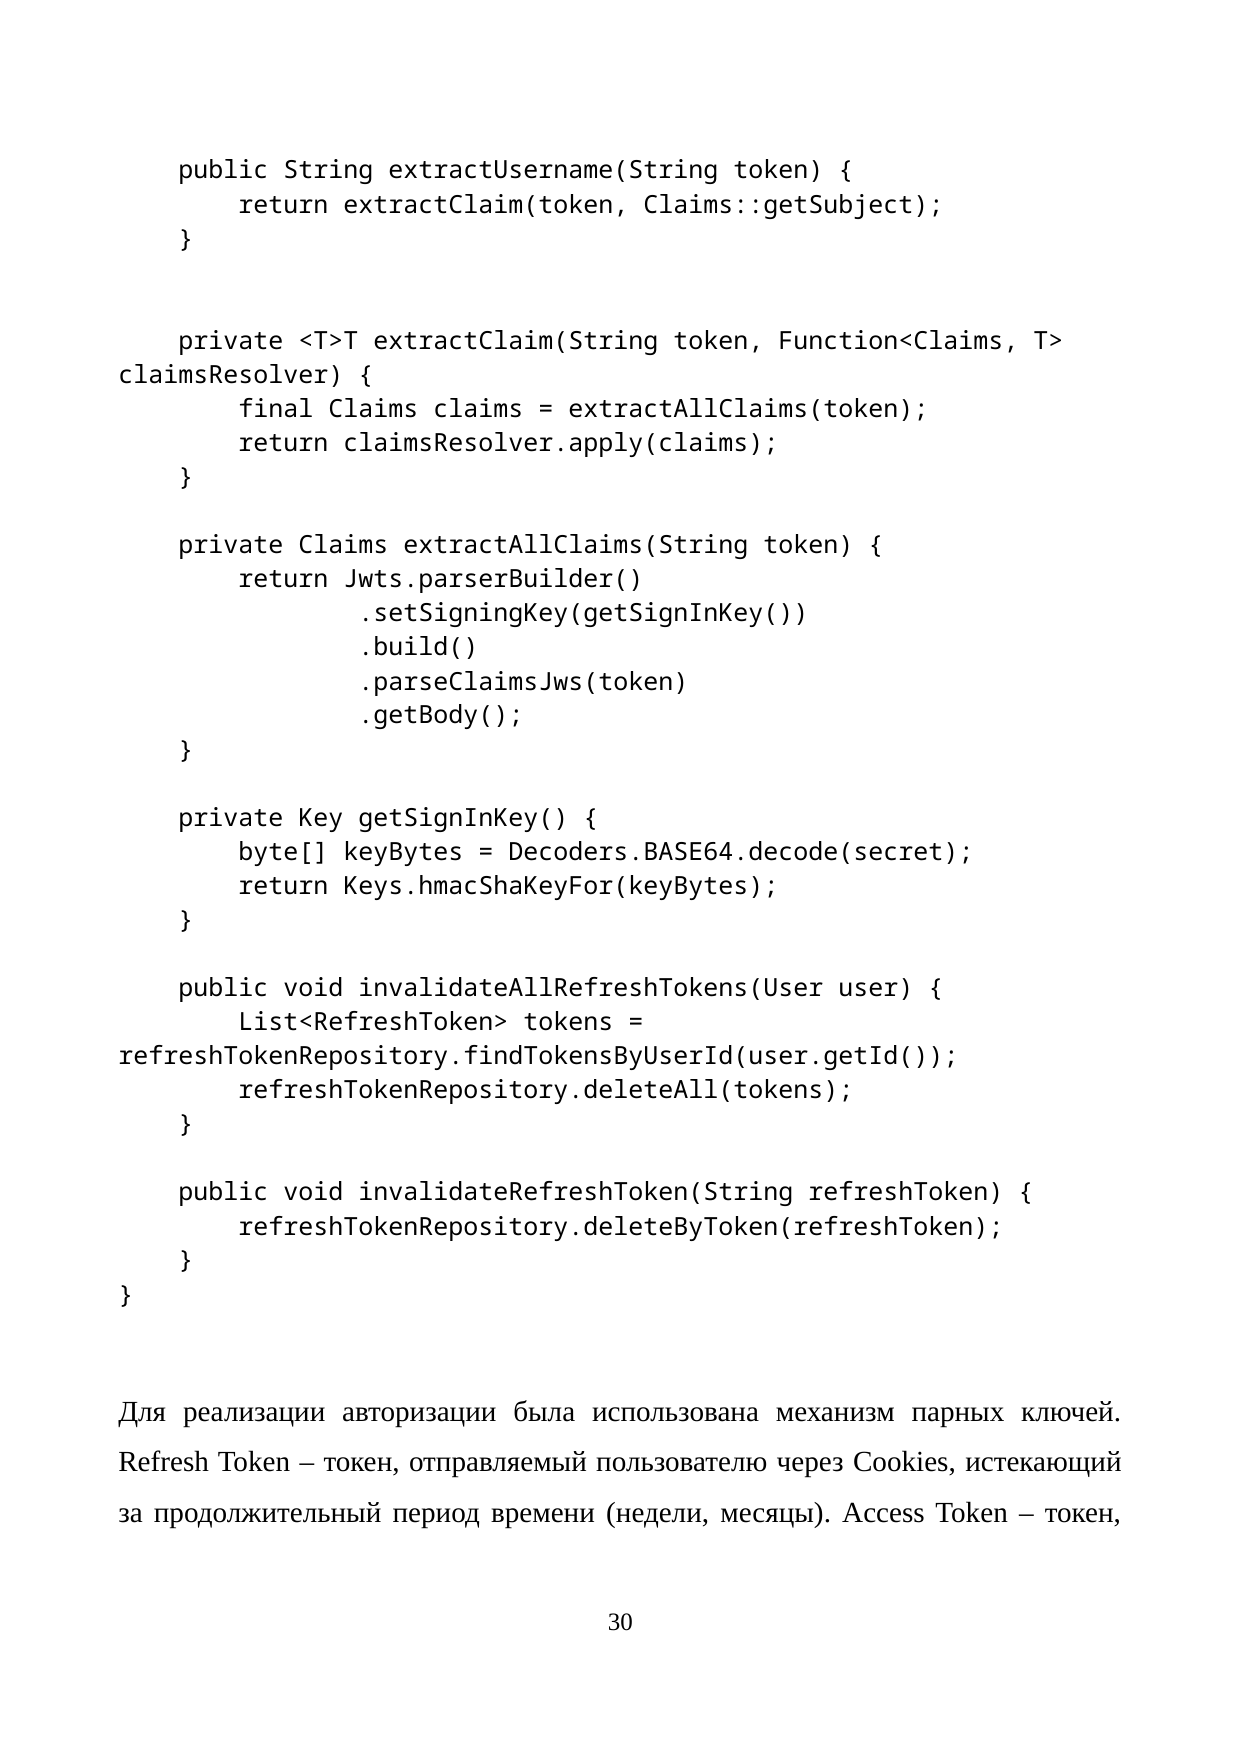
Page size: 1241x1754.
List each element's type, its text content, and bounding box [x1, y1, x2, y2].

text } [118, 459, 1122, 493]
text byte[] keyBytes = Decoders.BASE64.decode(secret); [118, 833, 1122, 867]
text private Key getSignInKey() { [118, 799, 1122, 833]
text return Jwts.parserBuilder() [118, 561, 1122, 595]
text public String extractUsername(String token) { [118, 152, 1122, 186]
text } [118, 1106, 1122, 1140]
text List<RefreshToken> tokens = refreshTokenRepository.findTokensByUserId(user.getId()); [118, 1004, 1122, 1072]
text .parseClaimsJws(token) [118, 663, 1122, 697]
text public void invalidateRefreshToken(String refreshToken) { [118, 1174, 1122, 1208]
text private <T>T extractClaim(String token, Function<Claims, T> claimsResolver) { [118, 322, 1122, 391]
text Для реализации авторизации была использована механизм парных ключей. Refresh Token – токен, отправляемый пользователю через Cookies, истекающий за продолжительный период времени (недели, месяцы). Access Token – токен, [118, 1394, 1122, 1528]
text private Claims extractAllClaims(String token) { [118, 527, 1122, 561]
text } [118, 220, 1122, 254]
text } [118, 902, 1122, 936]
text .build() [118, 629, 1122, 663]
text final Claims claims = extractAllClaims(token); [118, 391, 1122, 425]
text } [118, 731, 1122, 765]
text .setSigningKey(getSignInKey()) [118, 595, 1122, 629]
text refreshTokenRepository.deleteAll(tokens); [118, 1072, 1122, 1106]
text } [118, 1242, 1122, 1276]
text refreshTokenRepository.deleteByToken(refreshToken); [118, 1208, 1122, 1242]
text .getBody(); [118, 697, 1122, 731]
text return extractClaim(token, Claims::getSubject); [118, 186, 1122, 220]
text } [118, 1276, 1122, 1310]
text return claimsResolver.apply(claims); [118, 425, 1122, 459]
text return Keys.hmacShaKeyFor(keyBytes); [118, 867, 1122, 902]
text public void invalidateAllRefreshTokens(User user) { [118, 970, 1122, 1004]
